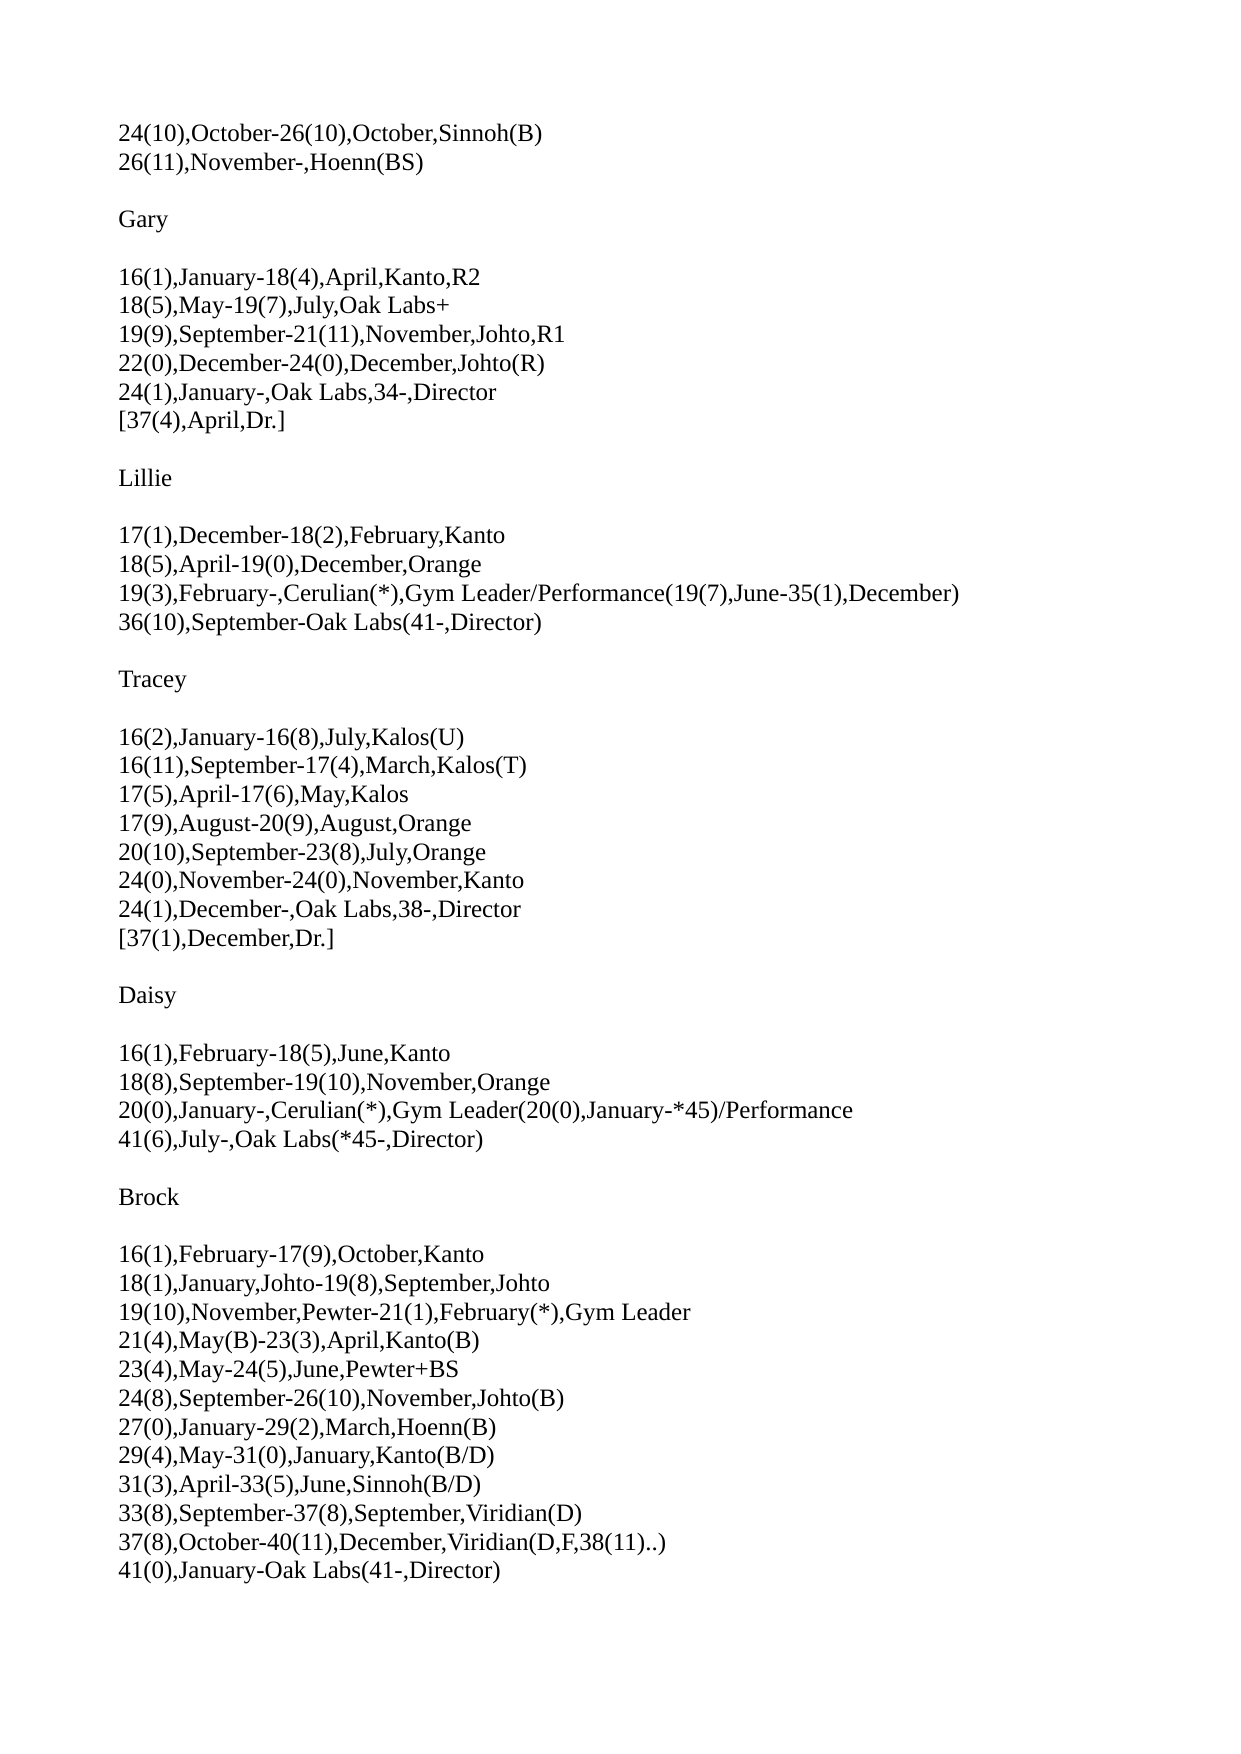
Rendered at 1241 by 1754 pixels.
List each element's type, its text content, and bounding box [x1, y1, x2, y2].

text Daisy [118, 981, 1122, 1009]
text 17(1),December-18(2),February,Kanto [118, 521, 1122, 549]
text 19(3),February-,Cerulian(*),Gym Leader/Performance(19(7),June-35(1),December) [118, 578, 1122, 607]
text Lillie [118, 463, 1122, 492]
text [37(1),December,Dr.] [118, 923, 1122, 952]
text 16(1),January-18(4),April,Kanto,R2 [118, 262, 1122, 291]
text 33(8),September-37(8),September,Viridian(D) [118, 1498, 1122, 1527]
text 29(4),May-31(0),January,Kanto(B/D) [118, 1441, 1122, 1469]
text 20(10),September-23(8),July,Orange [118, 837, 1122, 866]
text 24(10),October-26(10),October,Sinnoh(B) [118, 118, 1122, 147]
text 24(1),December-,Oak Labs,38-,Director [118, 894, 1122, 923]
text 36(10),September-Oak Labs(41-,Director) [118, 607, 1122, 636]
text 19(10),November,Pewter-21(1),February(*),Gym Leader [118, 1297, 1122, 1326]
text 16(11),September-17(4),March,Kalos(T) [118, 751, 1122, 779]
text 18(8),September-19(10),November,Orange [118, 1067, 1122, 1096]
text 27(0),January-29(2),March,Hoenn(B) [118, 1412, 1122, 1441]
text Brock [118, 1182, 1122, 1211]
text 18(5),May-19(7),July,Oak Labs+ [118, 291, 1122, 319]
text 26(11),November-,Hoenn(BS) [118, 147, 1122, 176]
text 17(9),August-20(9),August,Orange [118, 808, 1122, 837]
text 20(0),January-,Cerulian(*),Gym Leader(20(0),January-*45)/Performance [118, 1096, 1122, 1124]
text 17(5),April-17(6),May,Kalos [118, 779, 1122, 808]
text 24(0),November-24(0),November,Kanto [118, 866, 1122, 894]
text Gary [118, 204, 1122, 233]
text 22(0),December-24(0),December,Johto(R) [118, 348, 1122, 377]
text 18(1),January,Johto-19(8),September,Johto [118, 1268, 1122, 1297]
text 41(0),January-Oak Labs(41-,Director) [118, 1556, 1122, 1584]
text 23(4),May-24(5),June,Pewter+BS [118, 1354, 1122, 1383]
text 19(9),September-21(11),November,Johto,R1 [118, 319, 1122, 348]
text Tracey [118, 664, 1122, 693]
text 16(1),February-17(9),October,Kanto [118, 1239, 1122, 1268]
text [37(4),April,Dr.] [118, 406, 1122, 434]
text 16(2),January-16(8),July,Kalos(U) [118, 722, 1122, 751]
text 24(1),January-,Oak Labs,34-,Director [118, 377, 1122, 406]
text 16(1),February-18(5),June,Kanto [118, 1038, 1122, 1067]
text 31(3),April-33(5),June,Sinnoh(B/D) [118, 1469, 1122, 1498]
text 24(8),September-26(10),November,Johto(B) [118, 1383, 1122, 1412]
text 18(5),April-19(0),December,Orange [118, 549, 1122, 578]
text 37(8),October-40(11),December,Viridian(D,F,38(11)..) [118, 1527, 1122, 1556]
text 41(6),July-,Oak Labs(*45-,Director) [118, 1124, 1122, 1153]
text 21(4),May(B)-23(3),April,Kanto(B) [118, 1326, 1122, 1354]
